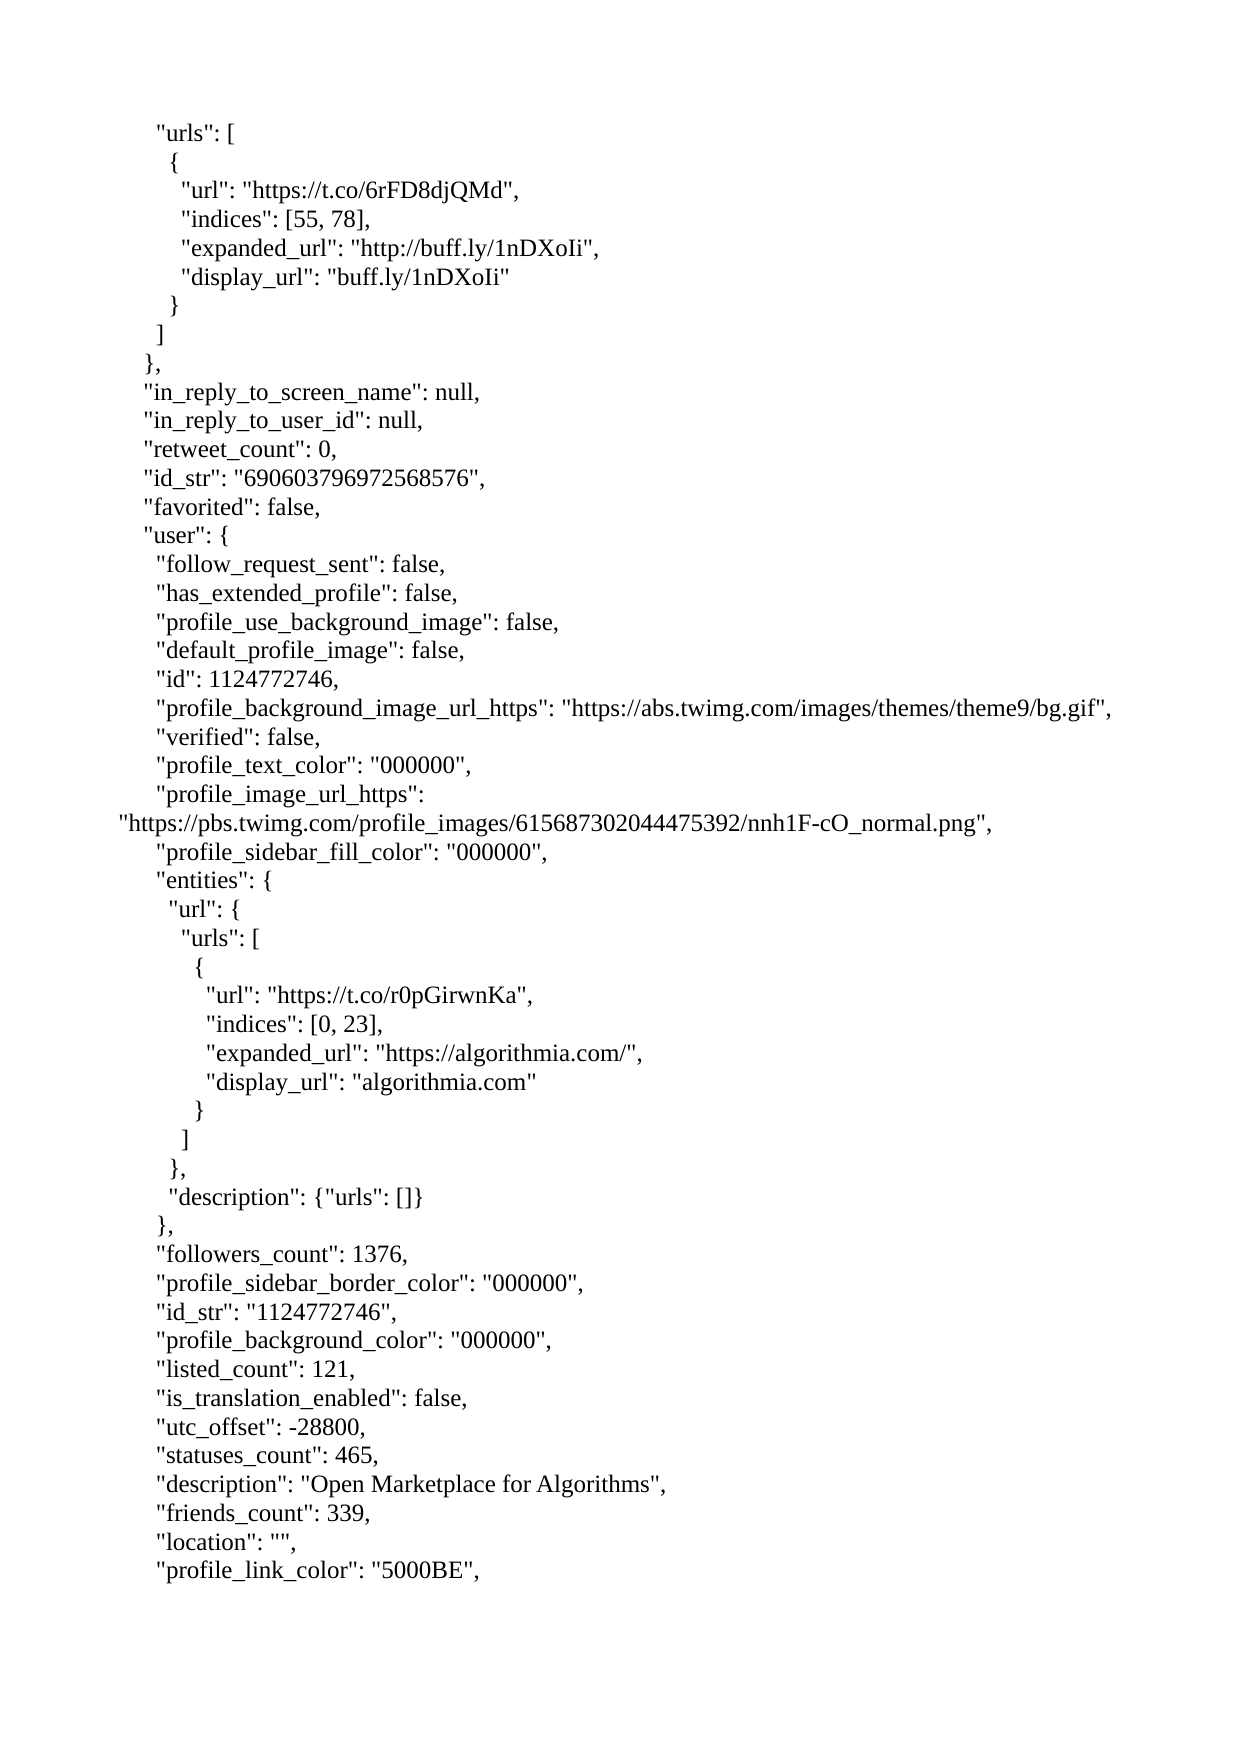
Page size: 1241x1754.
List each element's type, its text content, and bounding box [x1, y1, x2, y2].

text }, [118, 1153, 1122, 1182]
text "id_str": "1124772746", [118, 1297, 1122, 1326]
text "entities": { [118, 866, 1122, 894]
text ] [118, 319, 1122, 348]
text "profile_link_color": "5000BE", [118, 1556, 1122, 1584]
text "has_extended_profile": false, [118, 578, 1122, 607]
text "profile_text_color": "000000", [118, 751, 1122, 779]
text "description": "Open Marketplace for Algorithms", [118, 1469, 1122, 1498]
text "expanded_url": "https://algorithmia.com/", [118, 1038, 1122, 1067]
text "url": { [118, 894, 1122, 923]
text "default_profile_image": false, [118, 636, 1122, 664]
text "in_reply_to_screen_name": null, [118, 377, 1122, 406]
text "urls": [ [118, 118, 1122, 147]
text "description": {"urls": []} [118, 1182, 1122, 1211]
text "follow_request_sent": false, [118, 549, 1122, 578]
text "friends_count": 339, [118, 1498, 1122, 1527]
text "display_url": "algorithmia.com" [118, 1067, 1122, 1096]
text "location": "", [118, 1527, 1122, 1556]
text "urls": [ [118, 923, 1122, 952]
text "is_translation_enabled": false, [118, 1383, 1122, 1412]
text "retweet_count": 0, [118, 434, 1122, 463]
text "followers_count": 1376, [118, 1239, 1122, 1268]
text "id": 1124772746, [118, 664, 1122, 693]
text ] [118, 1124, 1122, 1153]
text "profile_background_color": "000000", [118, 1326, 1122, 1354]
text }, [118, 348, 1122, 377]
text "url": "https://t.co/r0pGirwnKa", [118, 981, 1122, 1009]
text "profile_background_image_url_https": "https://abs.twimg.com/images/themes/theme9/bg.gif", [118, 693, 1122, 722]
text { [118, 147, 1122, 176]
text "indices": [55, 78], [118, 204, 1122, 233]
text "display_url": "buff.ly/1nDXoIi" [118, 262, 1122, 291]
text } [118, 291, 1122, 319]
text "user": { [118, 521, 1122, 549]
text "profile_sidebar_border_color": "000000", [118, 1268, 1122, 1297]
text "id_str": "690603796972568576", [118, 463, 1122, 492]
text "indices": [0, 23], [118, 1009, 1122, 1038]
text { [118, 952, 1122, 981]
text "url": "https://t.co/6rFD8djQMd", [118, 176, 1122, 204]
text "profile_image_url_https": "https://pbs.twimg.com/profile_images/615687302044475392/nnh1F-cO_normal.png", [118, 779, 1122, 837]
text "in_reply_to_user_id": null, [118, 406, 1122, 434]
text "statuses_count": 465, [118, 1441, 1122, 1469]
text "profile_sidebar_fill_color": "000000", [118, 837, 1122, 866]
text "expanded_url": "http://buff.ly/1nDXoIi", [118, 233, 1122, 262]
text "verified": false, [118, 722, 1122, 751]
text } [118, 1096, 1122, 1124]
text "utc_offset": -28800, [118, 1412, 1122, 1441]
text "listed_count": 121, [118, 1354, 1122, 1383]
text }, [118, 1211, 1122, 1239]
text "favorited": false, [118, 492, 1122, 521]
text "profile_use_background_image": false, [118, 607, 1122, 636]
